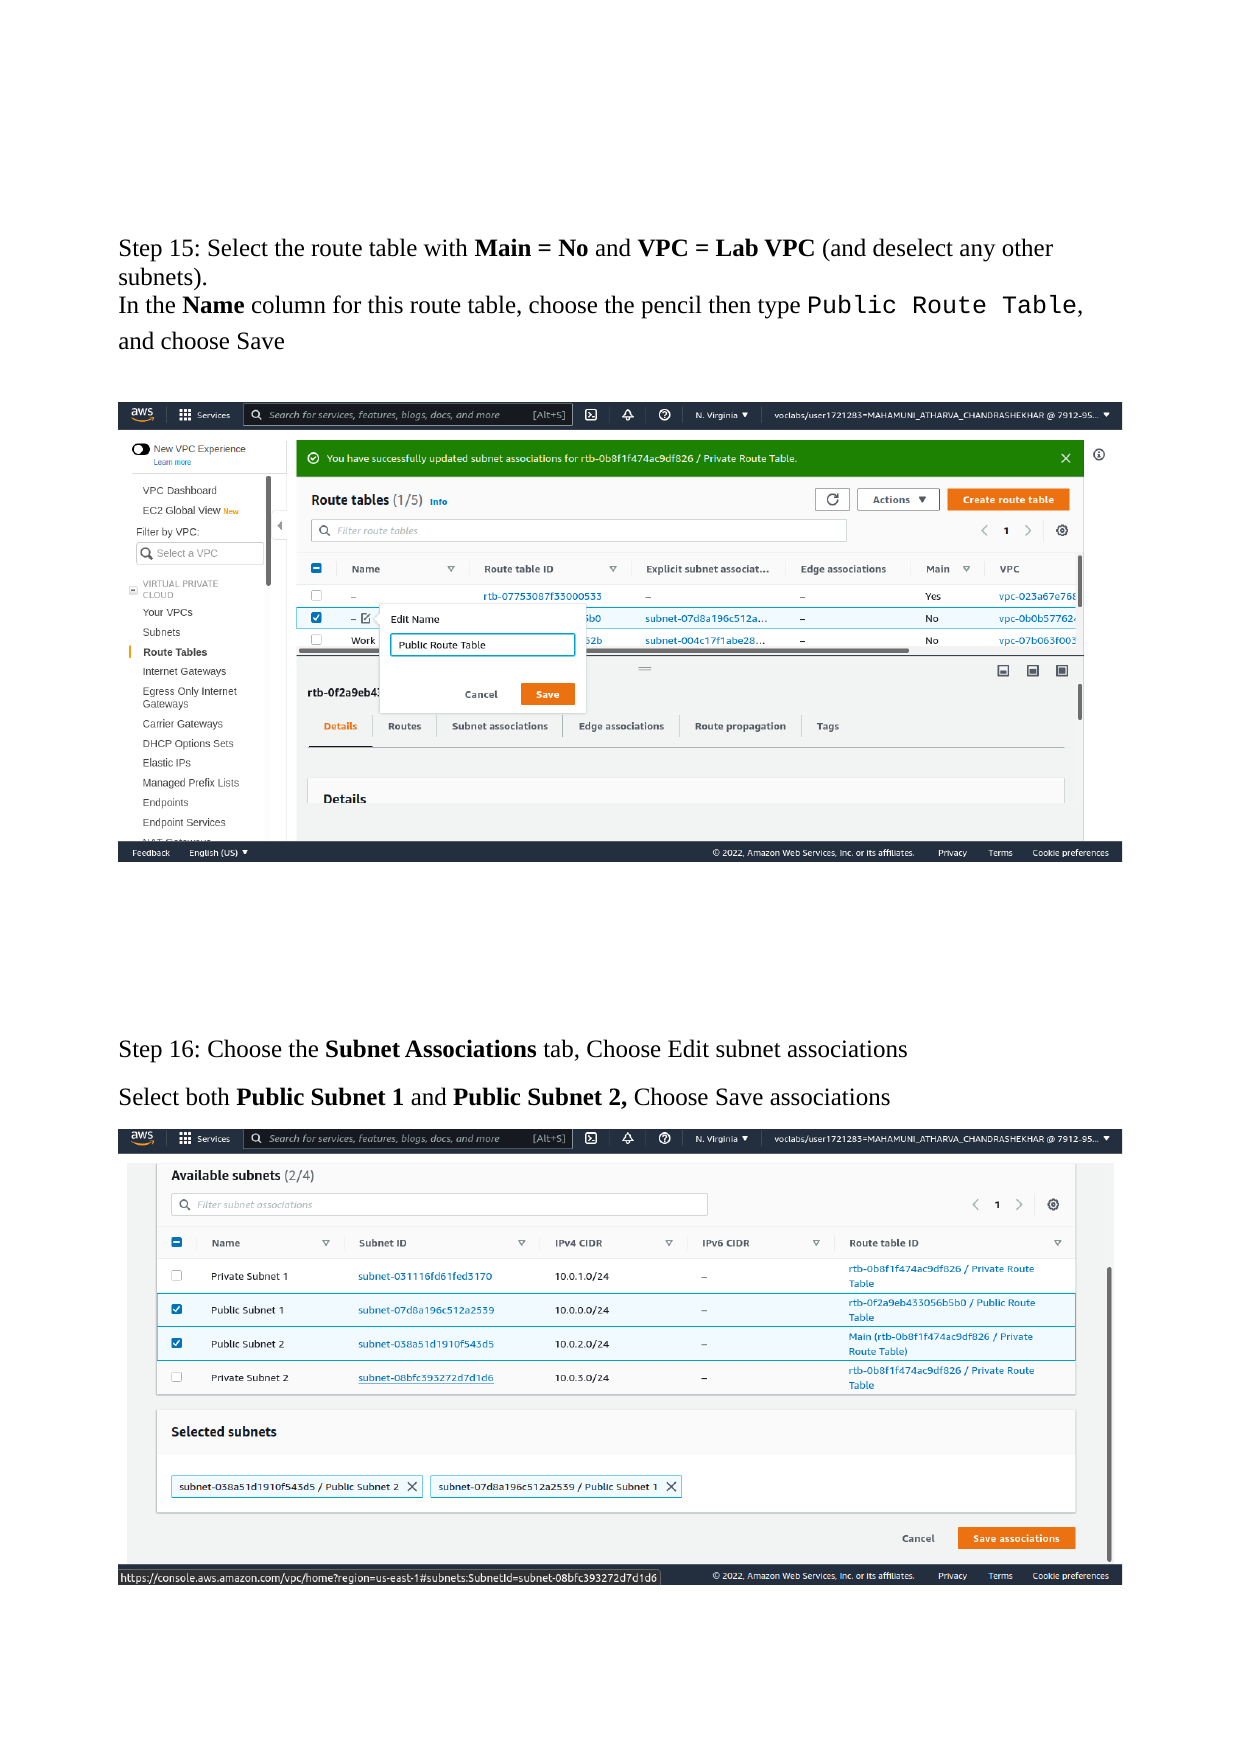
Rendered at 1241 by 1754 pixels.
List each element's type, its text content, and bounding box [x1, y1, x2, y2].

picture [118, 402, 1123, 862]
text In the Name column for this route table, choose the pencil then type Public Route Table, and choose Save [118, 291, 1122, 354]
text Select both Public Subnet 1 and Public Subnet 2, Choose Save associations [118, 1082, 1122, 1111]
text Step 16: Choose the Subnet Associations tab, Choose Edit subnet associations [118, 1034, 1122, 1063]
picture [118, 1129, 1123, 1585]
text Step 15: Select the route table with Main = No and VPC = Lab VPC (and deselect any other subnets). [118, 233, 1122, 291]
